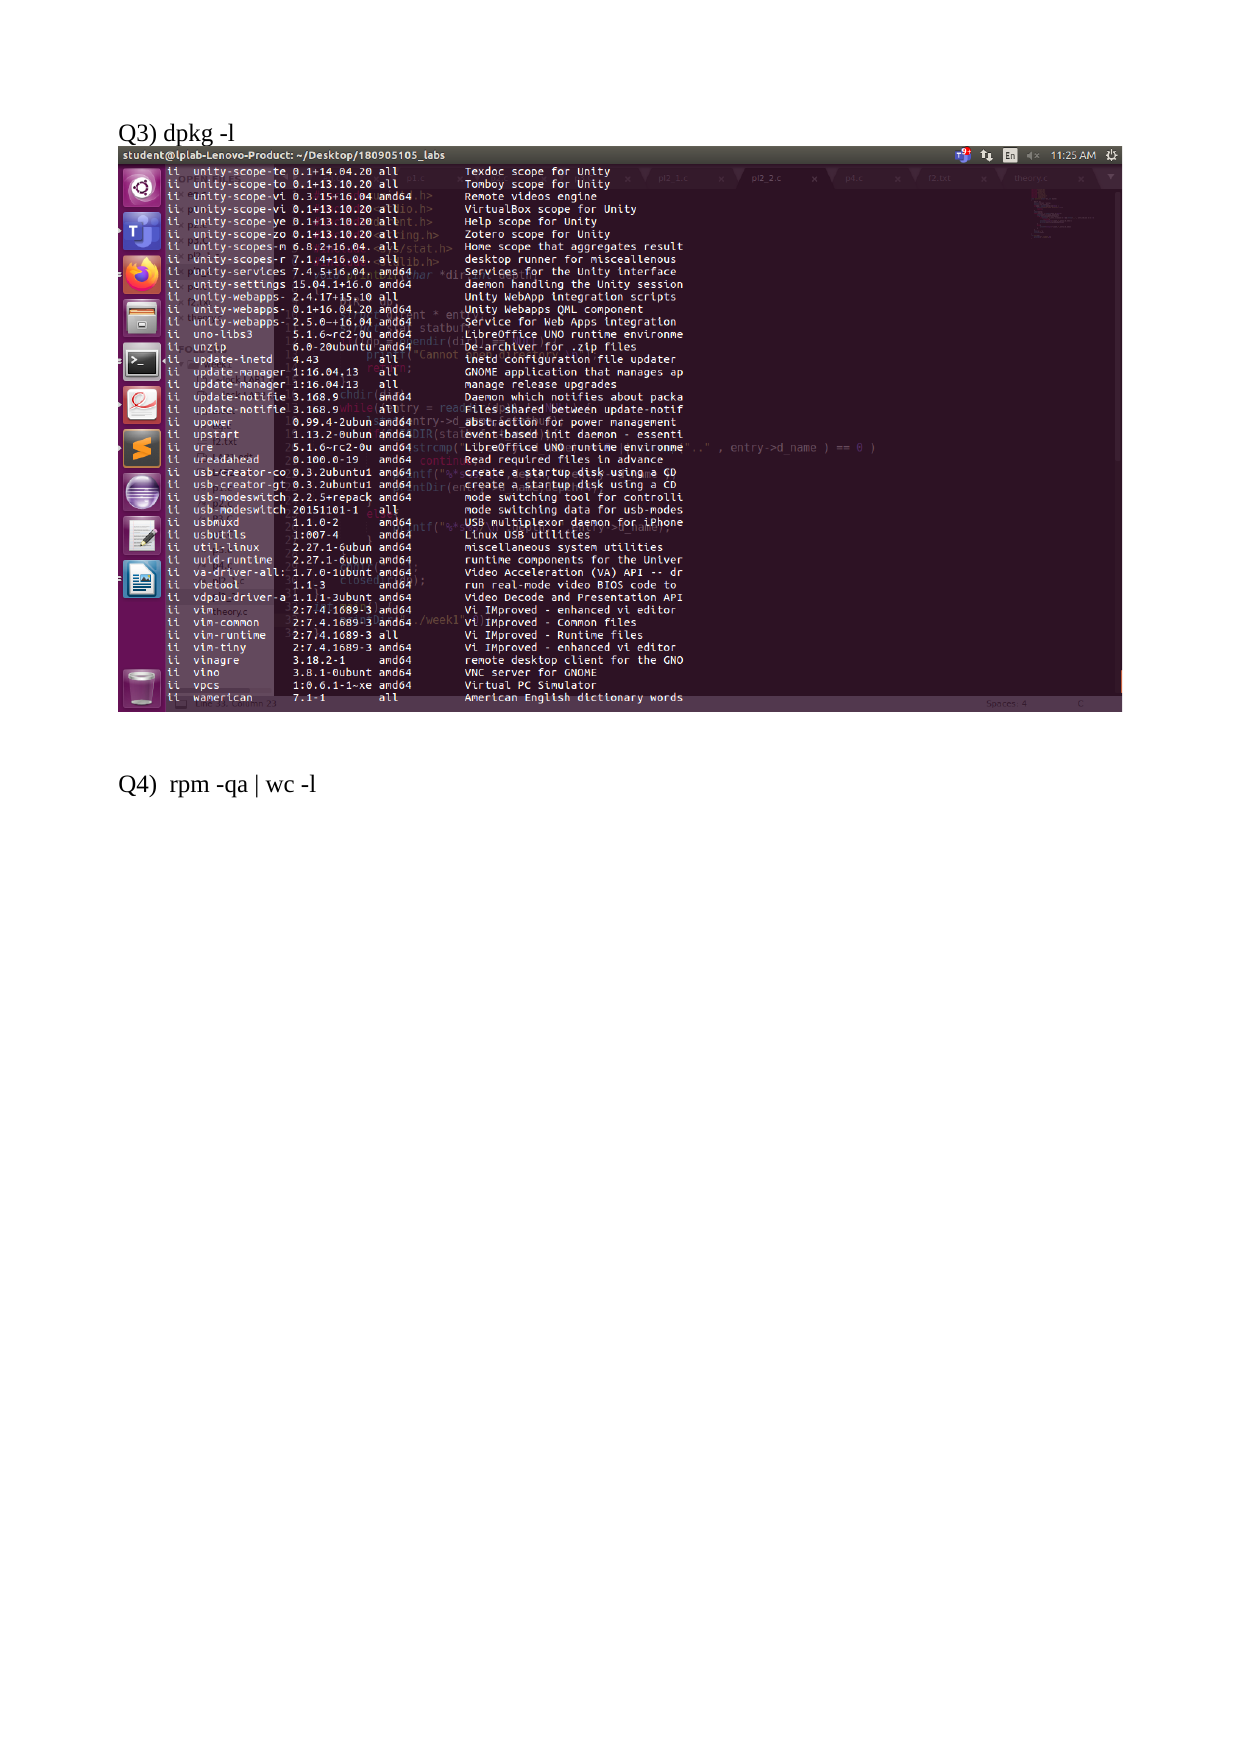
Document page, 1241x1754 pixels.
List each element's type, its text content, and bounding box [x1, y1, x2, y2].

picture [118, 146, 1123, 712]
text Q3) dpkg -l [118, 118, 1122, 146]
text Q4) rpm -qa | wc -l [118, 769, 1122, 797]
